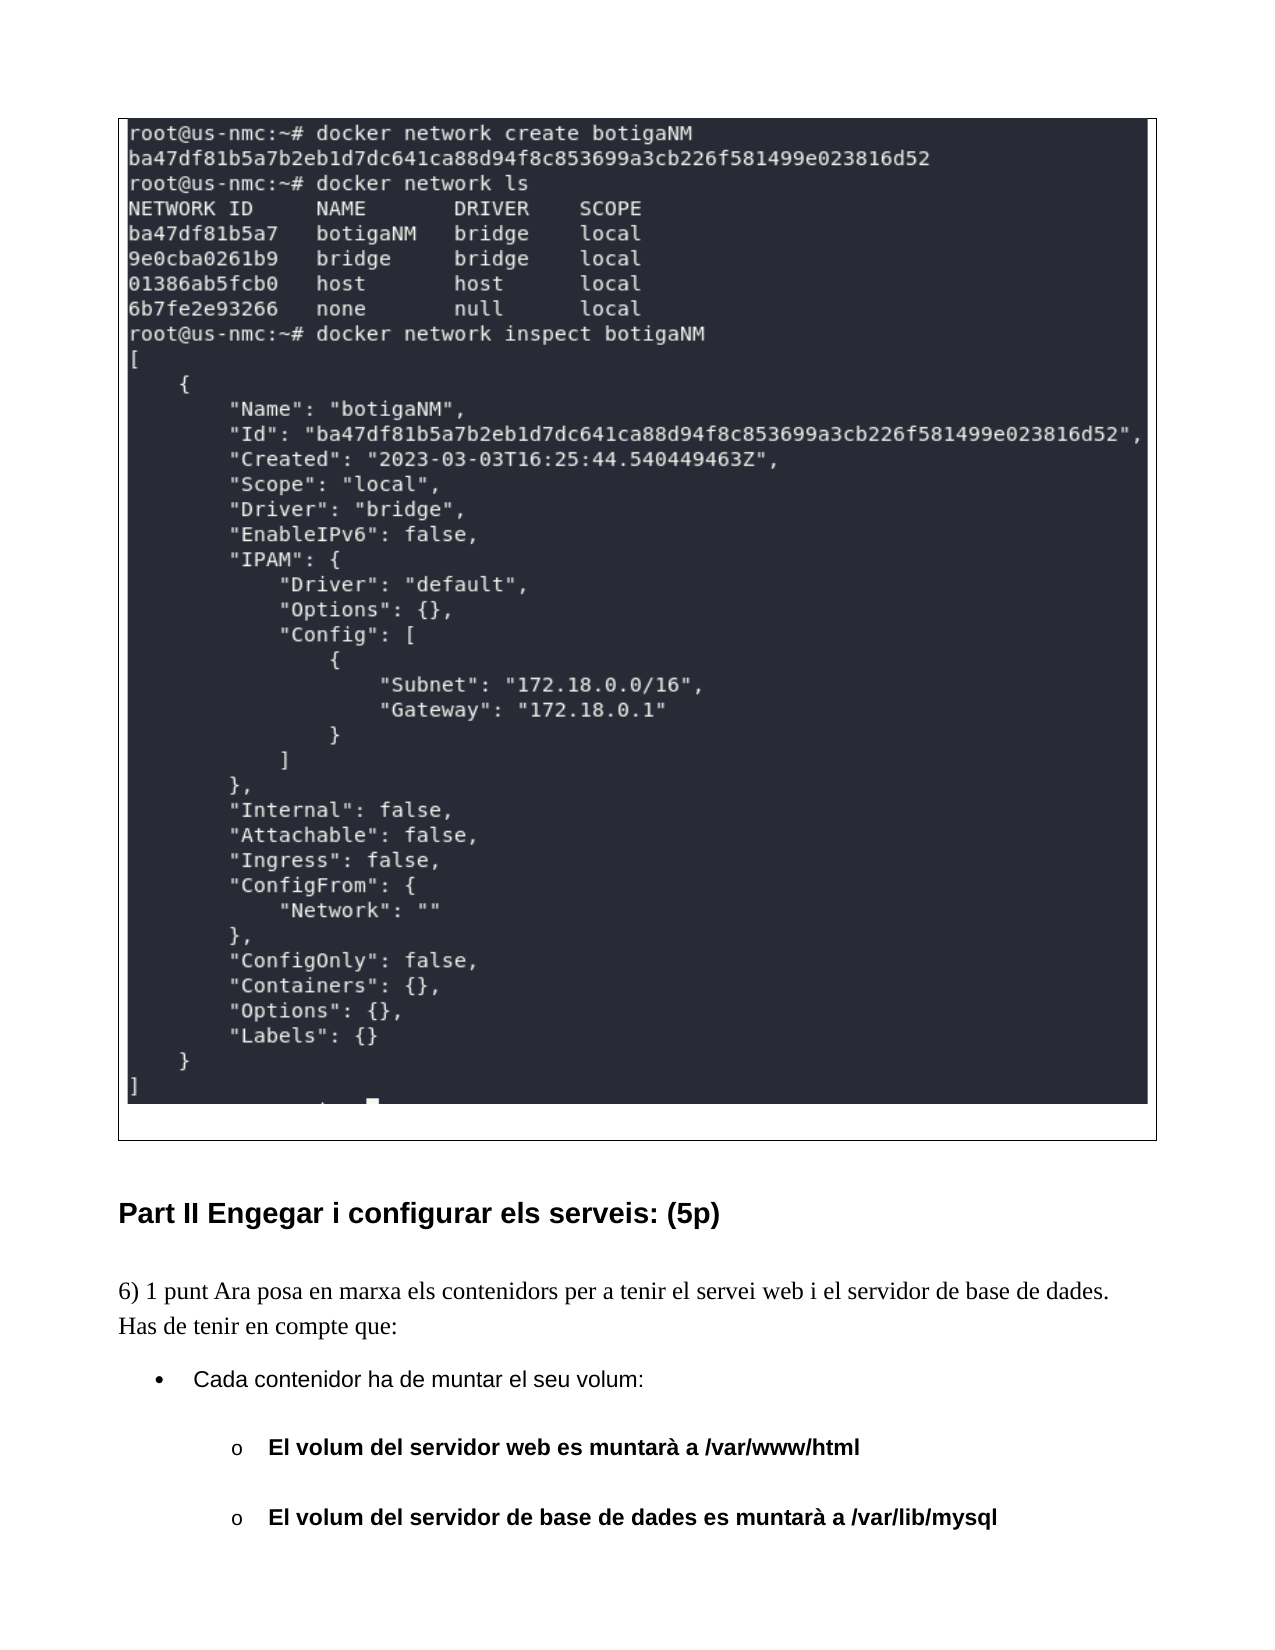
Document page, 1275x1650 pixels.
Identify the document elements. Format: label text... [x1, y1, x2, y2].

list El volum del servidor web es muntarà a /var/www/html [231, 1434, 1157, 1462]
picture [127, 118, 1148, 1104]
list El volum del servidor de base de dades es muntarà a /var/lib/mysql [231, 1503, 1157, 1531]
list Cada contenidor ha de muntar el seu volum: [156, 1366, 1157, 1392]
text Has de tenir en compte que: [118, 1311, 1157, 1339]
text 6) 1 punt Ara posa en marxa els contenidors per a tenir el servei web i el servidor de base de dades. [118, 1276, 1157, 1305]
subtitle Part II Engegar i configurar els serveis: (5p) [118, 1196, 1157, 1229]
